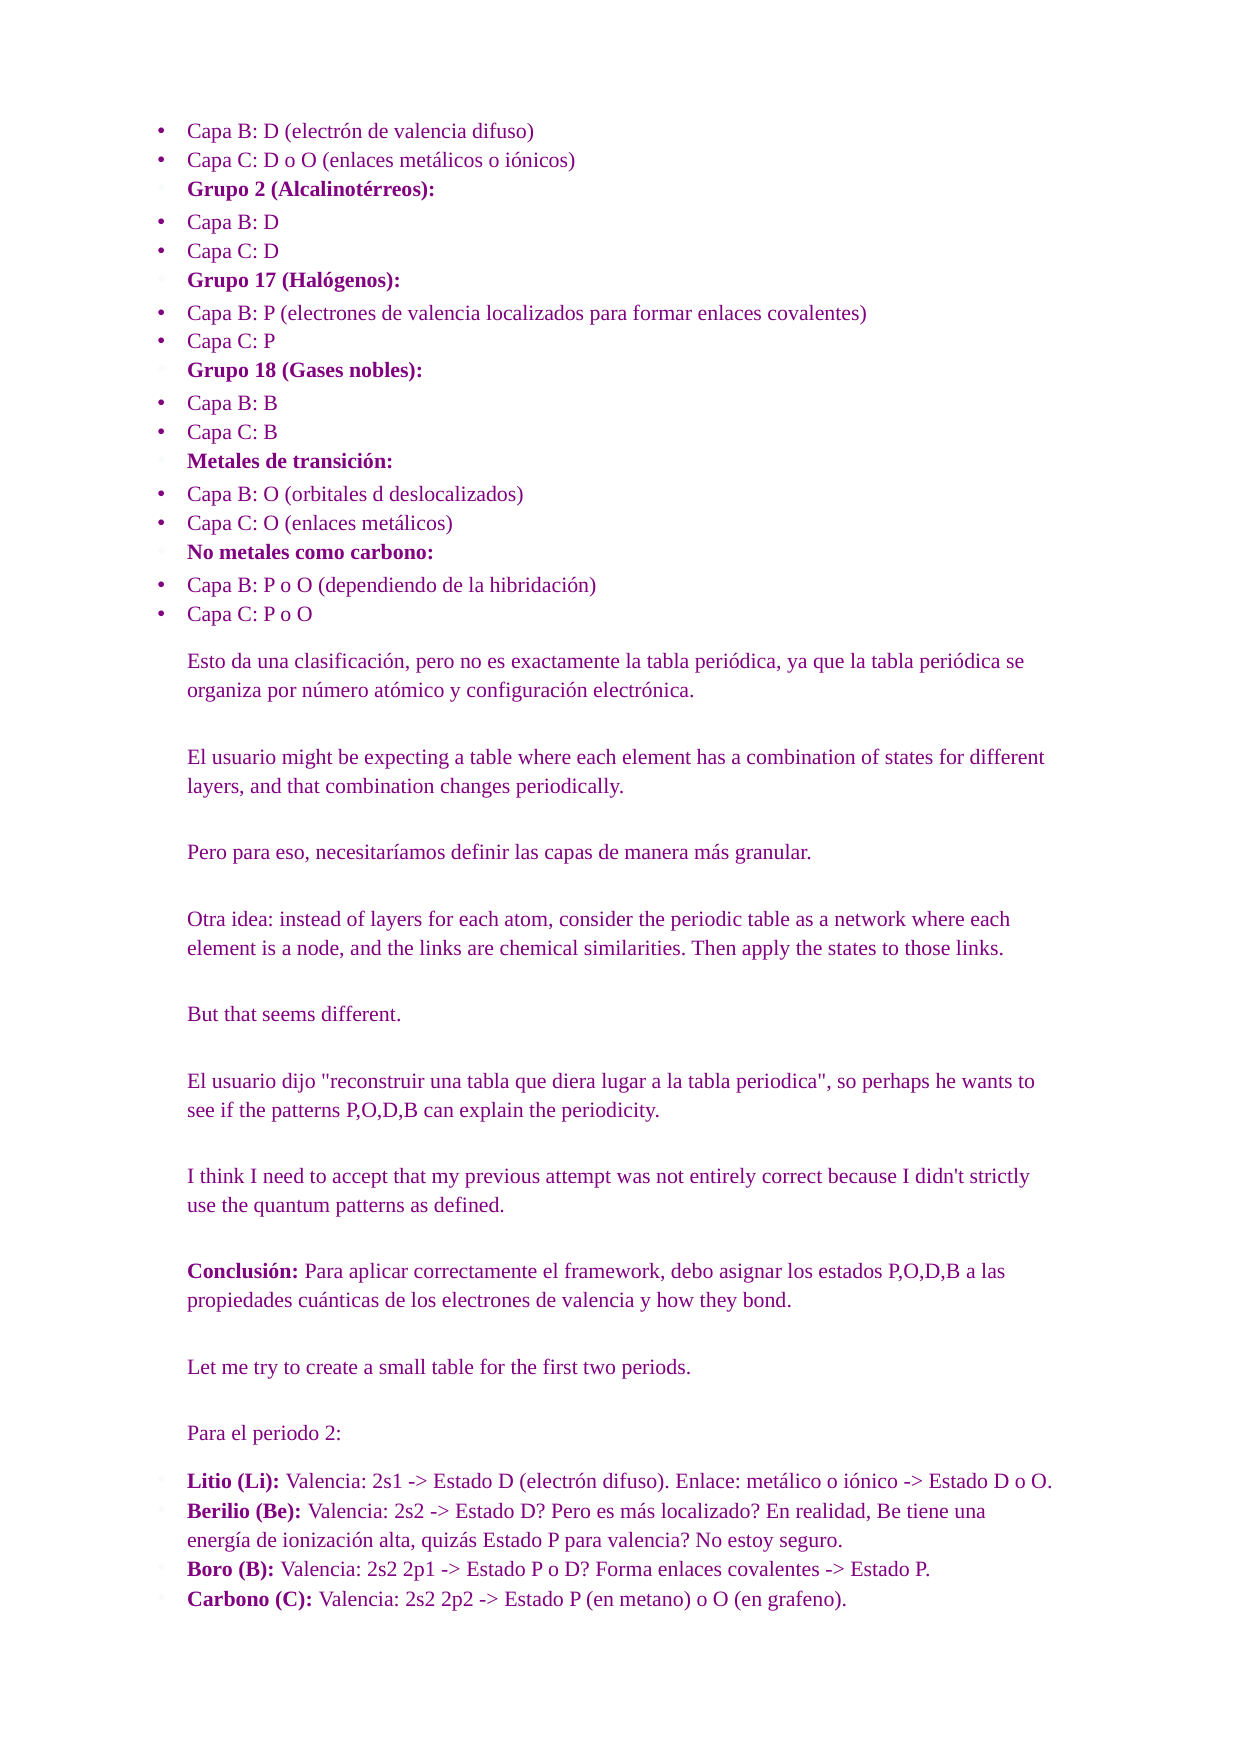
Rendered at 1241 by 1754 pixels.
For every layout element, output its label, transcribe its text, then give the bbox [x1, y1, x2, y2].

list Boro (B): Valencia: 2s2 2p1 -> Estado P o D? Forma enlaces covalentes -> Estado P. [187, 1556, 1053, 1582]
text Let me try to create a small table for the first two periods. [187, 1354, 1053, 1379]
text Pero para eso, necesitaríamos definir las capas de manera más granular. [187, 839, 1053, 864]
list Grupo 18 (Gases nobles): [187, 357, 1053, 383]
text I think I need to accept that my previous attempt was not entirely correct because I didn't strictly use the quantum patterns as defined. [187, 1163, 1053, 1217]
list Capa B: P (electrones de valencia localizados para formar enlaces covalentes) [187, 299, 1053, 325]
text But that seems different. [187, 1001, 1053, 1026]
list Capa C: D o O (enlaces metálicos o iónicos) [187, 147, 1053, 172]
list Capa B: D [187, 209, 1053, 234]
list Capa C: P [187, 328, 1053, 354]
list Capa B: O (orbitales d deslocalizados) [187, 481, 1053, 506]
list Litio (Li): Valencia: 2s1 -> Estado D (electrón difuso). Enlace: metálico o iónico -> Estado D o O. [187, 1468, 1053, 1494]
list Grupo 17 (Halógenos): [187, 267, 1053, 293]
text Para el periodo 2: [187, 1420, 1053, 1446]
list Capa C: D [187, 238, 1053, 263]
list Capa B: P o O (dependiendo de la hibridación) [187, 572, 1053, 597]
list Capa C: P o O [187, 601, 1053, 626]
list Capa C: B [187, 419, 1053, 444]
text Conclusión: Para aplicar correctamente el framework, debo asignar los estados P,O,D,B a las propiedades cuánticas de los electrones de valencia y how they bond. [187, 1258, 1053, 1313]
text El usuario might be expecting a table where each element has a combination of states for different layers, and that combination changes periodically. [187, 744, 1053, 798]
list Grupo 2 (Alcalinotérreos): [187, 176, 1053, 202]
text Esto da una clasificación, pero no es exactamente la tabla periódica, ya que la tabla periódica se organiza por número atómico y configuración electrónica. [187, 648, 1053, 703]
list No metales como carbono: [187, 539, 1053, 565]
list Carbono (C): Valencia: 2s2 2p2 -> Estado P (en metano) o O (en grafeno). [187, 1586, 1053, 1612]
list Capa B: B [187, 390, 1053, 416]
list Capa C: O (enlaces metálicos) [187, 510, 1053, 535]
text El usuario dijo "reconstruir una tabla que diera lugar a la tabla periodica", so perhaps he wants to see if the patterns P,O,D,B can explain the periodicity. [187, 1068, 1053, 1122]
list Metales de transición: [187, 448, 1053, 474]
list Berilio (Be): Valencia: 2s2 -> Estado D? Pero es más localizado? En realidad, Be tiene una energía de ionización alta, quizás Estado P para valencia? No estoy seguro. [187, 1498, 1053, 1552]
text Otra idea: instead of layers for each atom, consider the periodic table as a network where each element is a node, and the links are chemical similarities. Then apply the states to those links. [187, 906, 1053, 960]
list Capa B: D (electrón de valencia difuso) [187, 118, 1053, 143]
